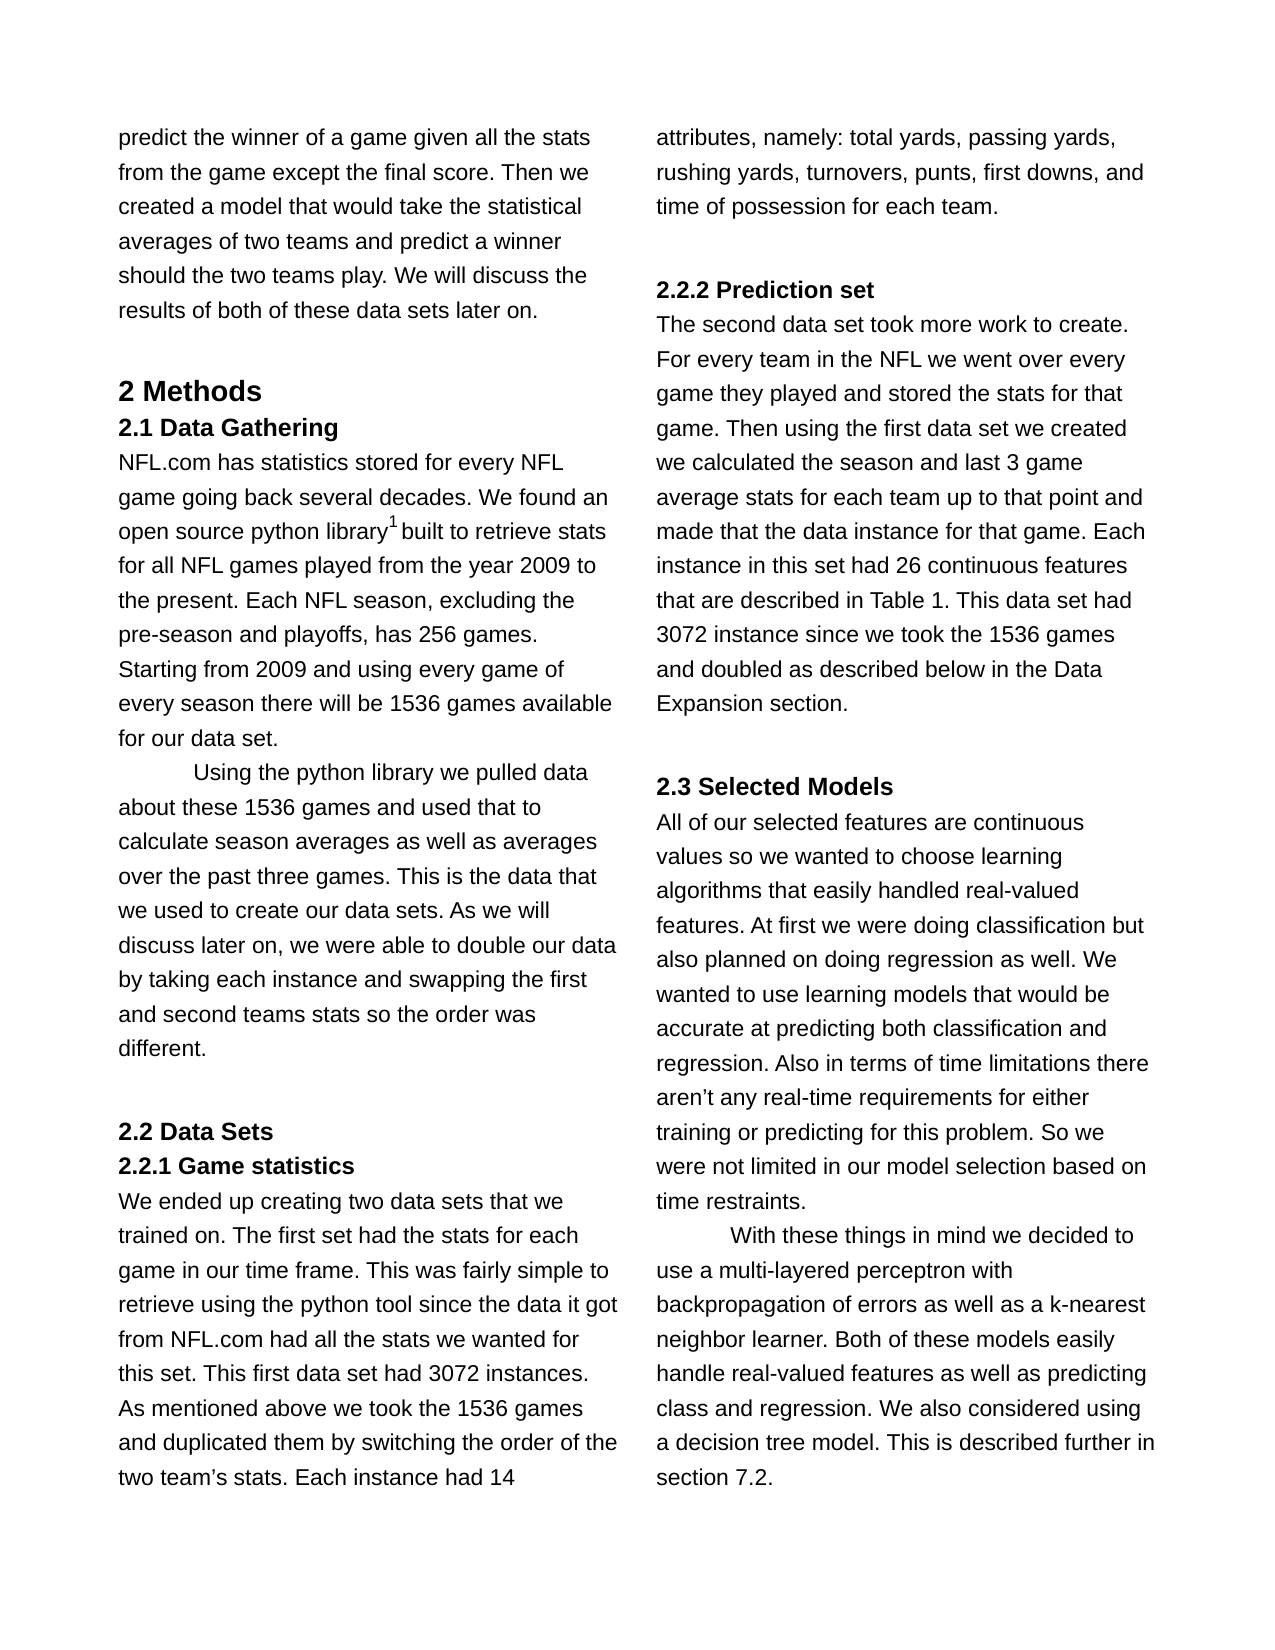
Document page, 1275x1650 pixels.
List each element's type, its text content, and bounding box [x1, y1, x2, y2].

text Using the python library we pulled data about these 1536 games and used that to calculate season averages as well as averages over the past three games. This is the data that we used to create our data sets. As we will discuss later on, we were able to double our data by taking each instance and swapping the first and second teams stats so the order was different. [118, 753, 619, 1064]
text 2.1 Data Gathering [118, 408, 619, 443]
text predict the winner of a game given all the stats from the game except the final score. Then we created a model that would take the statistical averages of two teams and predict a winner should the two teams play. We will discuss the results of both of these data sets later on. [118, 118, 619, 325]
text 2.3 Selected Models [656, 768, 1157, 802]
text We ended up creating two data sets that we trained on. The first set had the stats for each game in our time frame. This was fairly simple to retrieve using the python tool since the data it got from NFL.com had all the stats we wanted for this set. This first data set had 3072 instances. As mentioned above we took the 1536 games and duplicated them by switching the order of the two team’s stats. Each instance had 14 [118, 1182, 619, 1492]
text The second data set took more work to create. For every team in the NFL we went over every game they played and stored the stats for that game. Then using the first data set we created we calculated the season and last 3 game average stats for each team up to that point and made that the data instance for that game. Each instance in this set had 26 continuous features that are described in Table 1. This data set had 3072 instance since we took the 1536 games and doubled as described below in the Data Expansion section. [656, 305, 1157, 719]
text NFL.com has statistics stored for every NFL game going back several decades. We found an open source python library1 built to retrieve stats for all NFL games played from the year 2009 to the present. Each NFL season, excluding the pre-season and playoffs, has 256 games. Starting from 2009 and using every game of every season there will be 1536 games available for our data set. [118, 443, 619, 753]
text 2.2.1 Game statistics [118, 1147, 619, 1182]
text 2 Methods [118, 374, 619, 408]
text All of our selected features are continuous values so we wanted to choose learning algorithms that easily handled real-valued features. At first we were doing classification but also planned on doing regression as well. We wanted to use learning models that would be accurate at predicting both classification and regression. Also in terms of time limitations there aren’t any real-time requirements for either training or predicting for this problem. So we were not limited in our model selection based on time restraints. [656, 802, 1157, 1216]
text 2.2.2 Prediction set [656, 271, 1157, 305]
text With these things in mind we decided to use a multi-layered perceptron with backpropagation of errors as well as a k-nearest neighbor learner. Both of these models easily handle real-valued features as well as predicting class and regression. We also considered using a decision tree model. This is described further in section 7.2. [656, 1216, 1157, 1492]
text 2.2 Data Sets [118, 1113, 619, 1147]
text attributes, namely: total yards, passing yards, rushing yards, turnovers, punts, first downs, and time of possession for each team. [656, 118, 1157, 222]
